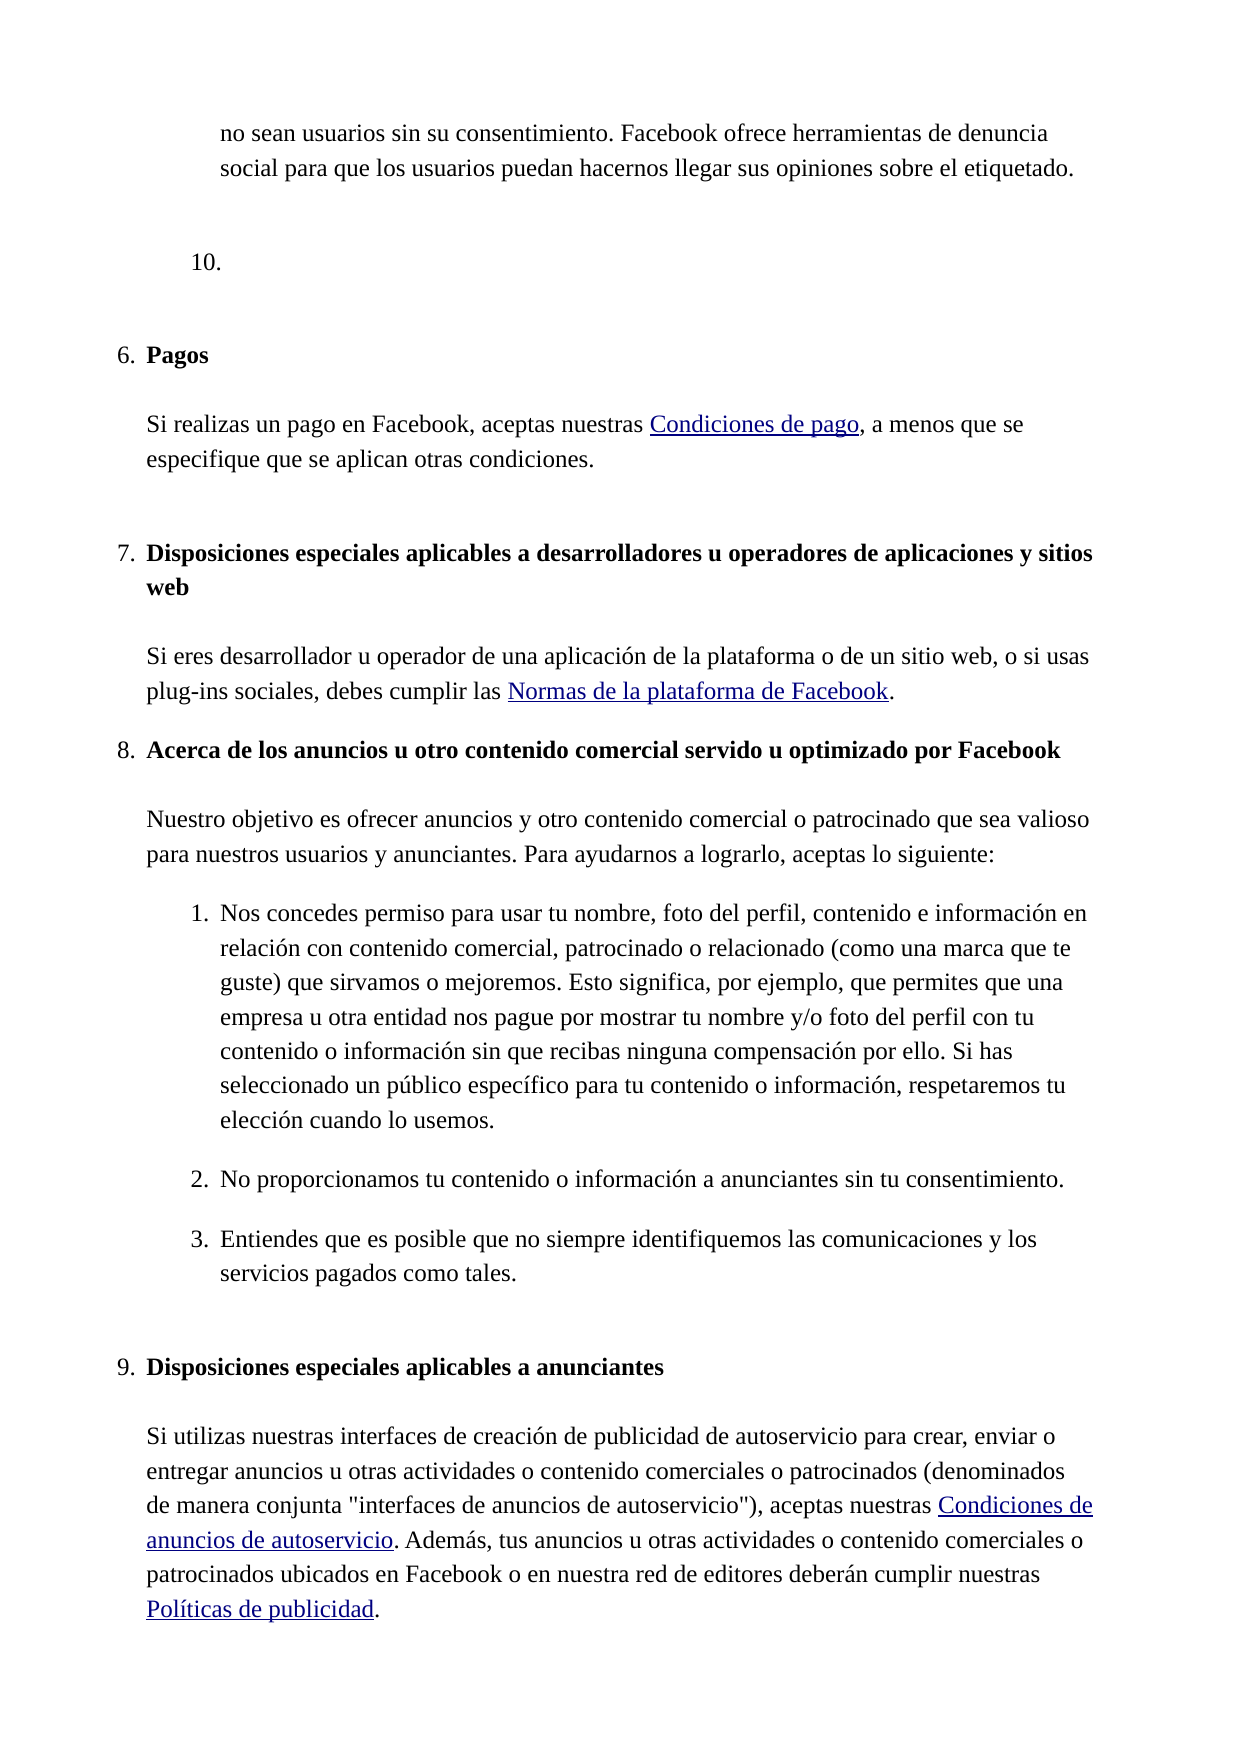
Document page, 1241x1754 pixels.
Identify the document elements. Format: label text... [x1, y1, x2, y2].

list no sean usuarios sin su consentimiento. Facebook ofrece herramientas de denuncia social para que los usuarios puedan hacernos llegar sus opiniones sobre el etiquetado. [190, 118, 1094, 216]
list Nos concedes permiso para usar tu nombre, foto del perfil, contenido e información en relación con contenido comercial, patrocinado o relacionado (como una marca que te guste) que sirvamos o mejoremos. Esto significa, por ejemplo, que permites que una empresa u otra entidad nos pague por mostrar tu nombre y/o foto del perfil con tu contenido o información sin que recibas ninguna compensación por ello. Si has seleccionado un público específico para tu contenido o información, respetaremos tu elección cuando lo usemos. [190, 898, 1094, 1134]
list Entiendes que es posible que no siempre identifiquemos las comunicaciones y los servicios pagados como tales. [190, 1224, 1094, 1322]
list No proporcionamos tu contenido o información a anunciantes sin tu consentimiento. [190, 1164, 1094, 1193]
list Disposiciones especiales aplicables a desarrolladores u operadores de aplicaciones y sitios web Si eres desarrollador u operador de una aplicación de la plataforma o de un sitio web, o si usas plug-ins sociales, debes cumplir las Normas de la plataforma de Facebook. [118, 538, 1094, 704]
list Pagos Si realizas un pago en Facebook, aceptas nuestras Condiciones de pago, a menos que se especifique que se aplican otras condiciones. [118, 341, 1094, 507]
list Disposiciones especiales aplicables a anunciantes Si utilizas nuestras interfaces de creación de publicidad de autoservicio para crear, enviar o entregar anuncios u otras actividades o contenido comerciales o patrocinados (denominados de manera conjunta "interfaces de anuncios de autoservicio"), aceptas nuestras Condiciones de anuncios de autoservicio. Además, tus anuncios u otras actividades o contenido comerciales o patrocinados ubicados en Facebook o en nuestra red de editores deberán cumplir nuestras Políticas de publicidad. [118, 1352, 1094, 1623]
list Acerca de los anuncios u otro contenido comercial servido u optimizado por Facebook Nuestro objetivo es ofrecer anuncios y otro contenido comercial o patrocinado que sea valioso para nuestros usuarios y anunciantes. Para ayudarnos a lograrlo, aceptas lo siguiente: [118, 735, 1094, 867]
